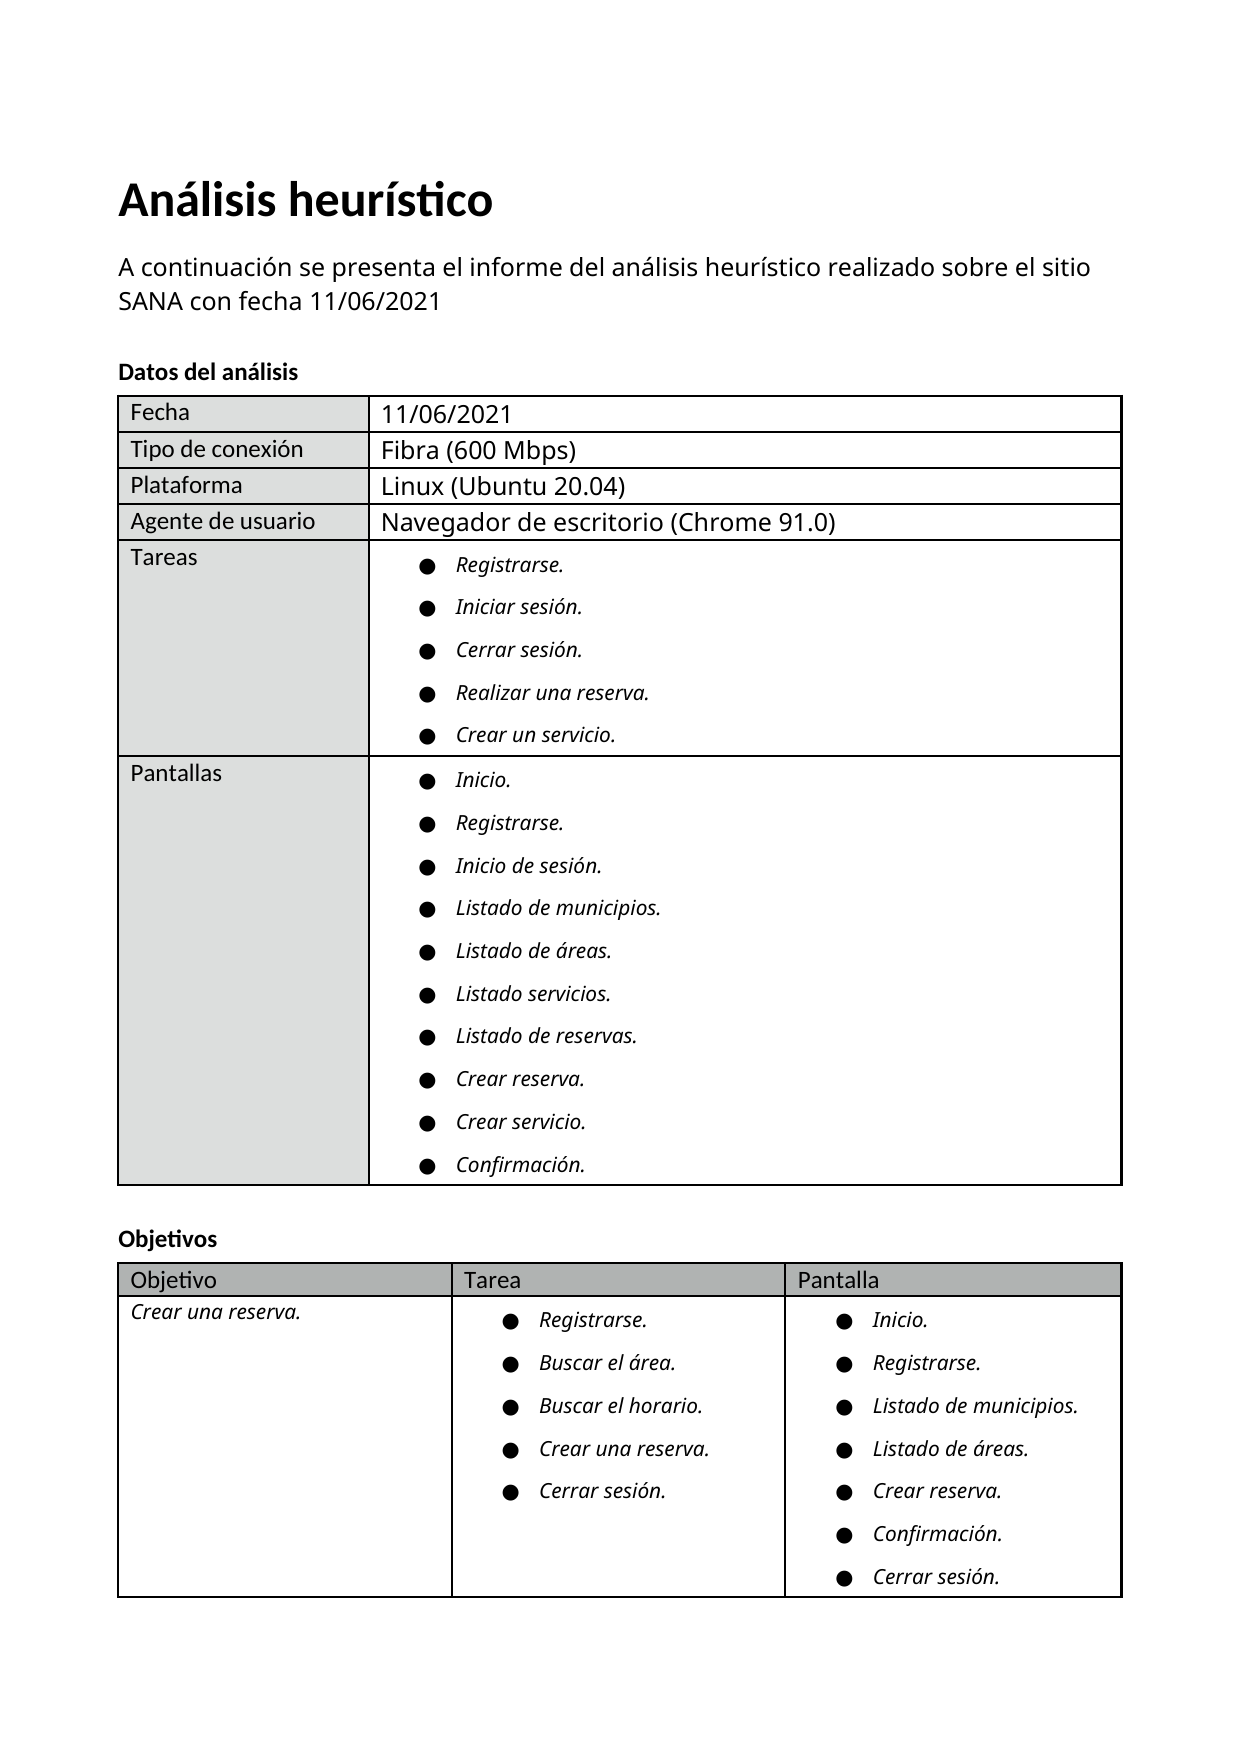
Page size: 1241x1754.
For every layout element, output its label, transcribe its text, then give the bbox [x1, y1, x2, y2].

table_cell Pantallas [119, 757, 368, 1184]
text A continuación se presenta el informe del análisis heurístico realizado sobre el sitio SANA con fecha 11/06/2021 [118, 250, 1122, 318]
table_cell Agente de usuario [119, 505, 368, 539]
table_cell Registrarse. Buscar el área. Buscar el horario. Crear una reserva. Cerrar sesión. [453, 1297, 784, 1596]
table_cell Inicio. Registrarse. Inicio de sesión. Listado de municipios. Listado de áreas. Listado servicios. Listado de reservas. Crear reserva. Crear servicio. Confirmación. [370, 757, 1120, 1184]
subtitle Datos del análisis [118, 356, 1122, 386]
table_cell Tipo de conexión [119, 433, 368, 467]
subtitle Objetivos [118, 1223, 1122, 1254]
table_cell Fibra (600 Mbps) [370, 433, 1120, 467]
table_cell Linux (Ubuntu 20.04) [370, 469, 1120, 503]
table_cell Registrarse. Iniciar sesión. Cerrar sesión. Realizar una reserva. Crear un servicio. [370, 541, 1120, 755]
table_header Fecha [119, 397, 368, 431]
table_cell Navegador de escritorio (Chrome 91.0) [370, 505, 1120, 539]
table_header Pantalla [786, 1264, 1120, 1295]
table_cell Inicio. Registrarse. Listado de municipios. Listado de áreas. Crear reserva. Confirmación. Cerrar sesión. [786, 1297, 1120, 1596]
table_cell Plataforma [119, 469, 368, 503]
table_header 11/06/2021 [370, 397, 1120, 431]
table_cell Crear una reserva. [119, 1297, 451, 1596]
subtitle Análisis heurístico [118, 168, 1122, 229]
table_header Tarea [453, 1264, 784, 1295]
table_cell Tareas [119, 541, 368, 755]
table_header Objetivo [119, 1264, 451, 1295]
